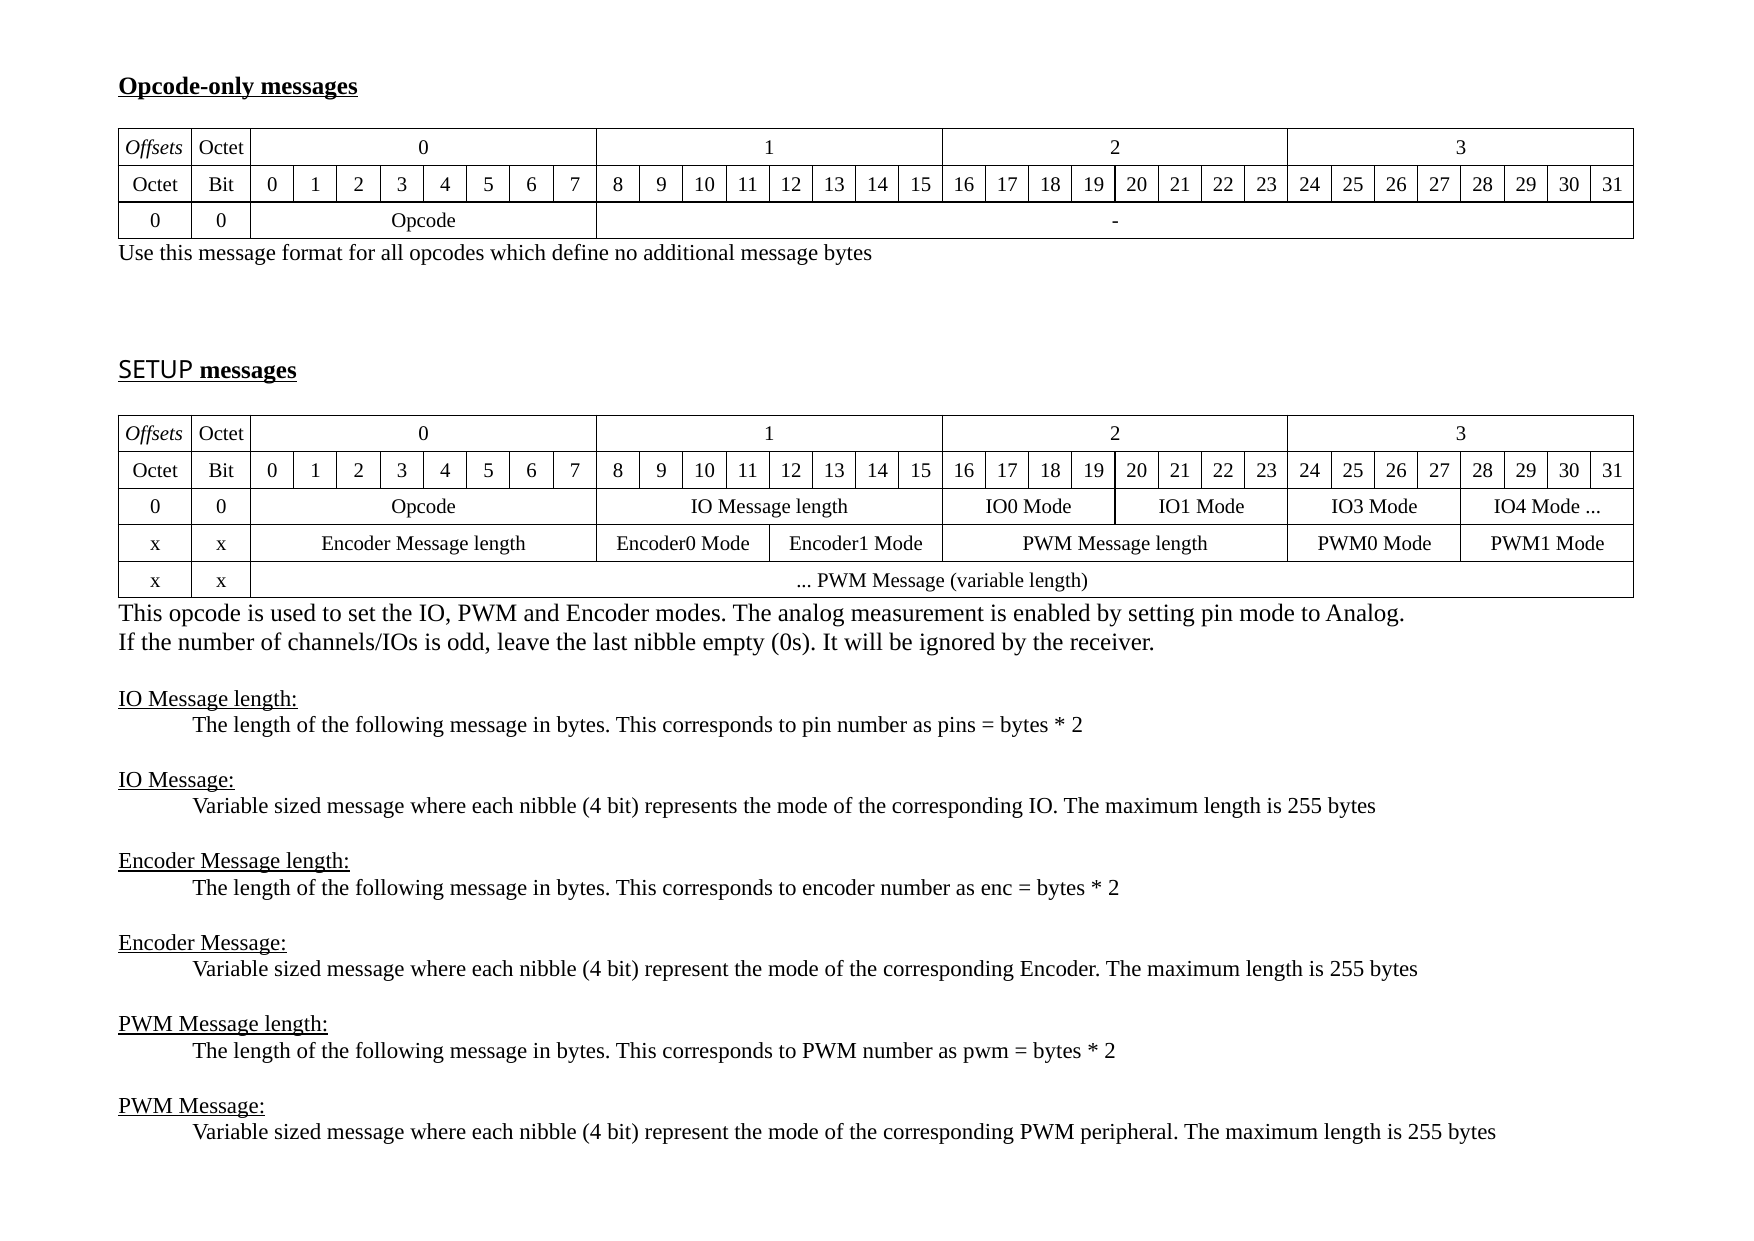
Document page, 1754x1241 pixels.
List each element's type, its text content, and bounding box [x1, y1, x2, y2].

text Variable sized message where each nibble (4 bit) represents the mode of the corresponding IO. The maximum length is 255 bytes [118, 792, 1636, 819]
table_cell 17 [986, 166, 1028, 201]
table_header Offsets [119, 416, 191, 451]
table_cell Encoder0 Mode [597, 525, 769, 561]
table_cell Bit [192, 452, 250, 488]
text The length of the following message in bytes. This corresponds to pin number as pins = bytes * 2 [118, 711, 1636, 737]
table_cell 3 [381, 452, 423, 488]
table_cell 0 [192, 489, 250, 524]
table_cell 2 [337, 166, 380, 201]
table_cell 30 [1548, 166, 1590, 201]
table_cell 24 [1288, 452, 1331, 488]
table_cell 29 [1505, 166, 1547, 201]
table_cell 22 [1202, 166, 1244, 201]
table_cell 6 [510, 166, 553, 201]
table_header Offsets [119, 129, 191, 165]
text The length of the following message in bytes. This corresponds to PWM number as pwm = bytes * 2 [118, 1037, 1636, 1063]
table_cell 25 [1332, 452, 1374, 488]
table_cell 16 [943, 166, 985, 201]
table_cell 10 [683, 452, 726, 488]
table_cell 20 [1116, 166, 1158, 201]
text PWM Message: [118, 1092, 1636, 1118]
table_header Octet [192, 416, 250, 451]
text Variable sized message where each nibble (4 bit) represent the mode of the corresponding Encoder. The maximum length is 255 bytes [118, 955, 1636, 982]
table_cell IO Message length [597, 489, 942, 524]
table_cell 29 [1505, 452, 1547, 488]
table_cell 19 [1072, 452, 1114, 488]
table_cell 12 [770, 452, 812, 488]
table_cell 4 [424, 452, 466, 488]
table_header 3 [1288, 129, 1633, 165]
table_cell Opcode [251, 489, 596, 524]
table_cell 11 [727, 166, 769, 201]
table_cell 1 [294, 452, 336, 488]
table_cell 9 [640, 452, 682, 488]
table_cell 8 [597, 166, 639, 201]
table_cell 26 [1375, 452, 1417, 488]
table_cell 12 [770, 166, 812, 201]
table_cell Encoder1 Mode [770, 525, 942, 561]
table_cell 31 [1591, 452, 1633, 488]
table_cell 14 [856, 452, 898, 488]
text If the number of channels/IOs is odd, leave the last nibble empty (0s). It will be ignored by the receiver. [118, 627, 1636, 656]
table_cell 23 [1245, 166, 1287, 201]
table_header 0 [251, 416, 596, 451]
table_cell ... PWM Message (variable length) [251, 562, 1633, 597]
table_cell 30 [1548, 452, 1590, 488]
table_cell 0 [192, 203, 250, 238]
table_cell 23 [1245, 452, 1287, 488]
table_header 0 [251, 129, 596, 165]
table_header 1 [597, 416, 942, 451]
text SETUP messages [118, 352, 1636, 386]
table_header Octet [192, 129, 250, 165]
table_cell 11 [727, 452, 769, 488]
table_cell 6 [510, 452, 553, 488]
table_cell Bit [192, 166, 250, 201]
table_cell 22 [1202, 452, 1244, 488]
table_cell 7 [554, 452, 596, 488]
table_cell 14 [856, 166, 898, 201]
table_cell 27 [1418, 166, 1460, 201]
table_cell PWM1 Mode [1461, 525, 1633, 561]
table_cell 2 [337, 452, 380, 488]
table_cell 21 [1159, 166, 1201, 201]
text Use this message format for all opcodes which define no additional message bytes [118, 239, 1636, 265]
table_cell PWM Message length [943, 525, 1287, 561]
table_cell 0 [119, 489, 191, 524]
table_cell IO3 Mode [1288, 489, 1460, 524]
table_cell x [119, 562, 191, 597]
table_cell 0 [119, 203, 191, 238]
table_cell 4 [424, 166, 466, 201]
table_cell Encoder Message length [251, 525, 596, 561]
table_cell 15 [899, 452, 942, 488]
table_cell 13 [813, 452, 855, 488]
table_cell 26 [1375, 166, 1417, 201]
table_header 1 [597, 129, 942, 165]
table_cell 27 [1418, 452, 1460, 488]
table_cell IO1 Mode [1116, 489, 1287, 524]
table_cell 20 [1116, 452, 1158, 488]
table_cell 25 [1332, 166, 1374, 201]
table_cell 7 [554, 166, 596, 201]
table_cell x [192, 525, 250, 561]
table_cell 16 [943, 452, 985, 488]
table_cell Octet [119, 452, 191, 488]
table_cell - [597, 203, 1633, 238]
table_cell 15 [899, 166, 942, 201]
table_cell 19 [1072, 166, 1114, 201]
table_cell 1 [294, 166, 336, 201]
table_cell 5 [467, 452, 509, 488]
table_cell 31 [1591, 166, 1633, 201]
table_cell 17 [986, 452, 1028, 488]
text This opcode is used to set the IO, PWM and Encoder modes. The analog measurement is enabled by setting pin mode to Analog. [118, 598, 1636, 627]
text Opcode-only messages [118, 71, 1636, 99]
table_cell Octet [119, 166, 191, 201]
table_header 3 [1288, 416, 1633, 451]
text IO Message: [118, 766, 1636, 792]
table_cell 0 [251, 452, 293, 488]
table_cell IO4 Mode ... [1461, 489, 1633, 524]
table_cell 18 [1029, 452, 1071, 488]
table_cell x [192, 562, 250, 597]
table_cell 8 [597, 452, 639, 488]
text IO Message length: [118, 684, 1636, 711]
text The length of the following message in bytes. This corresponds to encoder number as enc = bytes * 2 [118, 874, 1636, 900]
table_header 2 [943, 129, 1287, 165]
text Variable sized message where each nibble (4 bit) represent the mode of the corresponding PWM peripheral. The maximum length is 255 bytes [118, 1118, 1636, 1144]
table_cell 28 [1461, 166, 1504, 201]
table_cell 13 [813, 166, 855, 201]
text PWM Message length: [118, 1010, 1636, 1037]
table_cell PWM0 Mode [1288, 525, 1460, 561]
table_cell IO0 Mode [943, 489, 1114, 524]
table_cell 24 [1288, 166, 1331, 201]
text Encoder Message: [118, 929, 1636, 955]
table_cell 9 [640, 166, 682, 201]
table_cell 3 [381, 166, 423, 201]
text Encoder Message length: [118, 847, 1636, 874]
table_header 2 [943, 416, 1287, 451]
table_cell 21 [1159, 452, 1201, 488]
table_cell x [119, 525, 191, 561]
table_cell 0 [251, 166, 293, 201]
table_cell 5 [467, 166, 509, 201]
table_cell 10 [683, 166, 726, 201]
table_cell 18 [1029, 166, 1071, 201]
table_cell 28 [1461, 452, 1504, 488]
table_cell Opcode [251, 203, 596, 238]
